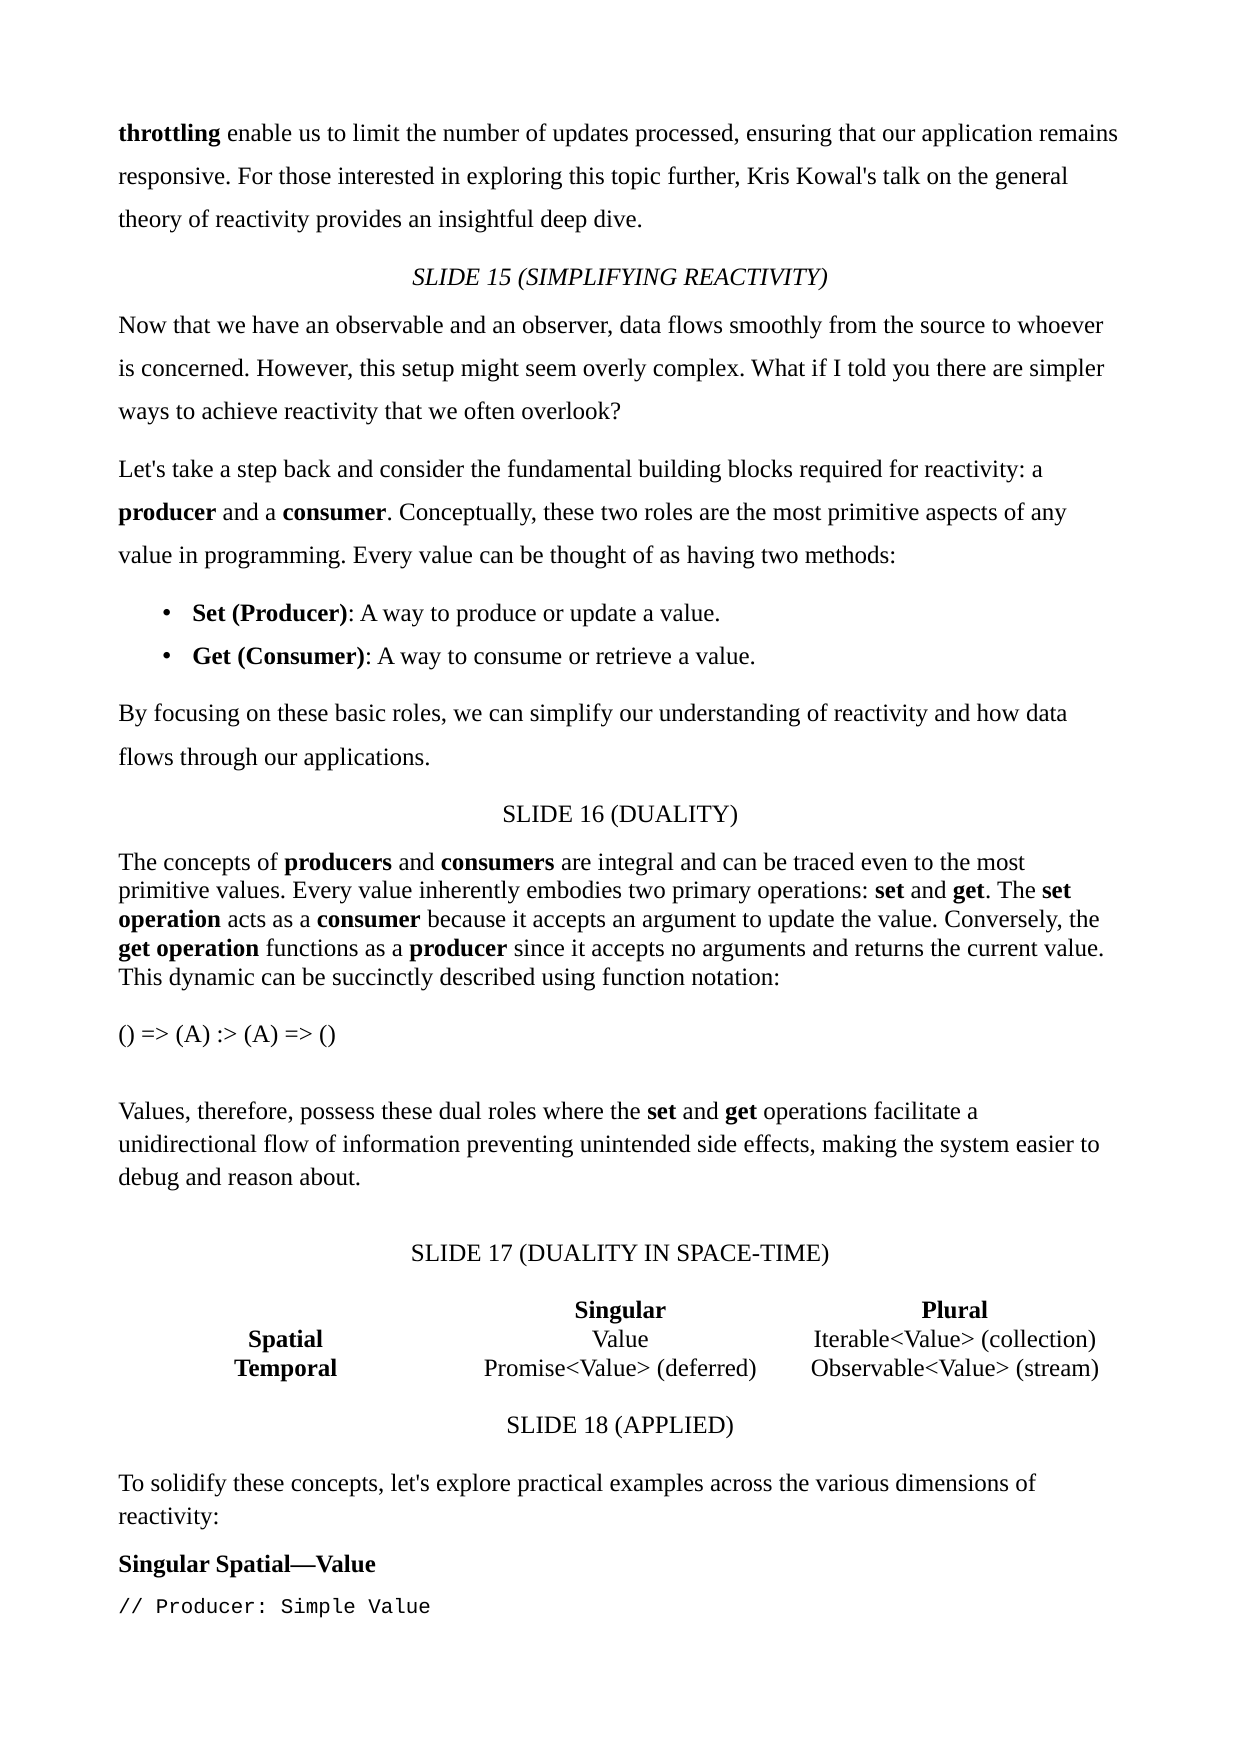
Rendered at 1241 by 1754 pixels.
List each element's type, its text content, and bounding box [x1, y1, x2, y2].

text To solidify these concepts, let's explore practical examples across the various dimensions of reactivity: [118, 1468, 1122, 1530]
table_header Singular [453, 1296, 787, 1324]
text The concepts of producers and consumers are integral and can be traced even to the most primitive values. Every value inherently embodies two primary operations: set and get. The set operation acts as a consumer because it accepts an argument to update the value. Conversely, the get operation functions as a producer since it accepts no arguments and returns the current value. This dynamic can be succinctly described using function notation: [118, 847, 1122, 991]
table_header Plural [788, 1296, 1122, 1324]
text throttling enable us to limit the number of updates processed, ensuring that our application remains responsive. For those interested in exploring this topic further, Kris Kowal's talk on the general theory of reactivity provides an insightful deep dive. [118, 118, 1122, 233]
text // Producer: Simple Value [118, 1597, 1122, 1620]
list Get (Consumer): A way to consume or retrieve a value. [162, 641, 1122, 669]
text Singular Spatial—Value [118, 1549, 1122, 1578]
text By focusing on these basic roles, we can simplify our understanding of reactivity and how data flows through our applications. [118, 698, 1122, 770]
text SLIDE 15 (SIMPLIFYING REACTIVITY) [118, 262, 1122, 291]
table_cell Observable<Value> (stream) [788, 1353, 1122, 1382]
list Set (Producer): A way to produce or update a value. [162, 598, 1122, 626]
table_cell Temporal [118, 1353, 453, 1382]
table_cell Iterable<Value> (collection) [788, 1324, 1122, 1353]
text SLIDE 17 (DUALITY IN SPACE-TIME) [118, 1238, 1122, 1267]
table_cell Value [453, 1324, 787, 1353]
table_cell Spatial [118, 1324, 453, 1353]
table_header [118, 1296, 453, 1324]
text () => (A) :> (A) => () [118, 1019, 1122, 1048]
text Values, therefore, possess these dual roles where the set and get operations facilitate a unidirectional flow of information preventing unintended side effects, making the system easier to debug and reason about. [118, 1096, 1122, 1191]
table_cell Promise<Value> (deferred) [453, 1353, 787, 1382]
text Let's take a step back and consider the fundamental building blocks required for reactivity: a producer and a consumer. Conceptually, these two roles are the most primitive aspects of any value in programming. Every value can be thought of as having two methods: [118, 454, 1122, 569]
text SLIDE 18 (APPLIED) [118, 1411, 1122, 1439]
text Now that we have an observable and an observer, data flows smoothly from the source to whoever is concerned. However, this setup might seem overly complex. What if I told you there are simpler ways to achieve reactivity that we often overlook? [118, 310, 1122, 425]
text SLIDE 16 (DUALITY) [118, 799, 1122, 828]
